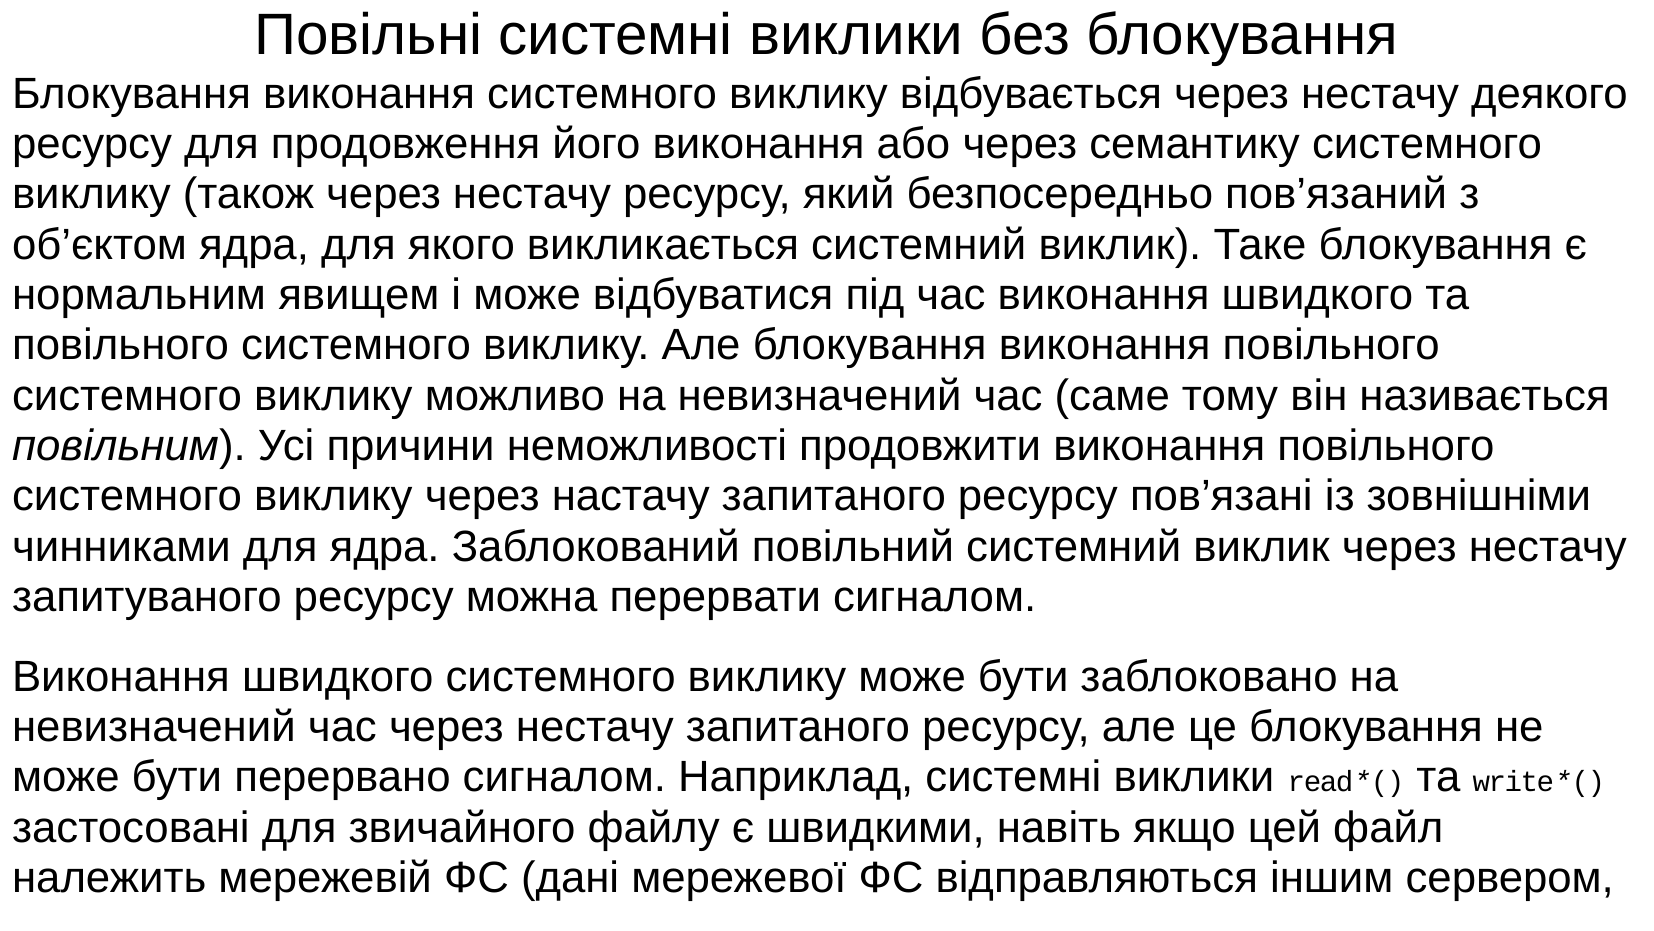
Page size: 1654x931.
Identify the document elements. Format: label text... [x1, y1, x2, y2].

text Блокування виконання системного виклику відбувається через нестачу деякого ресурсу для продовження його виконання або через семантику системного виклику (також через нестачу ресурсу, який безпосередньо пов’язаний з об’єктом ядра, для якого викликається системний виклик). Таке блокування є нормальним явищем і може відбуватися під час виконання швидкого та повільного системного виклику. Але блокування виконання повільного системного виклику можливо на невизначений час (саме тому він називається повільним). Усі причини неможливості продовжити виконання повільного системного виклику через настачу запитаного ресурсу пов’язані із зовнішніми чинниками для ядра. Заблокований повільний системний виклик через нестачу запитуваного ресурсу можна перервати сигналом. [12, 67, 1642, 621]
text Повільні системні виклики без блокування [12, 0, 1642, 67]
text Виконання швидкого системного виклику може бути заблоковано на невизначений час через нестачу запитаного ресурсу, але це блокування не може бути перервано сигналом. Наприклад, системні виклики read*() та write*() застосовані для звичайного файлу є швидкими, навіть якщо цей файл належить мережевій ФС (дані мережевої ФС відправляються іншим сервером, [12, 650, 1642, 902]
